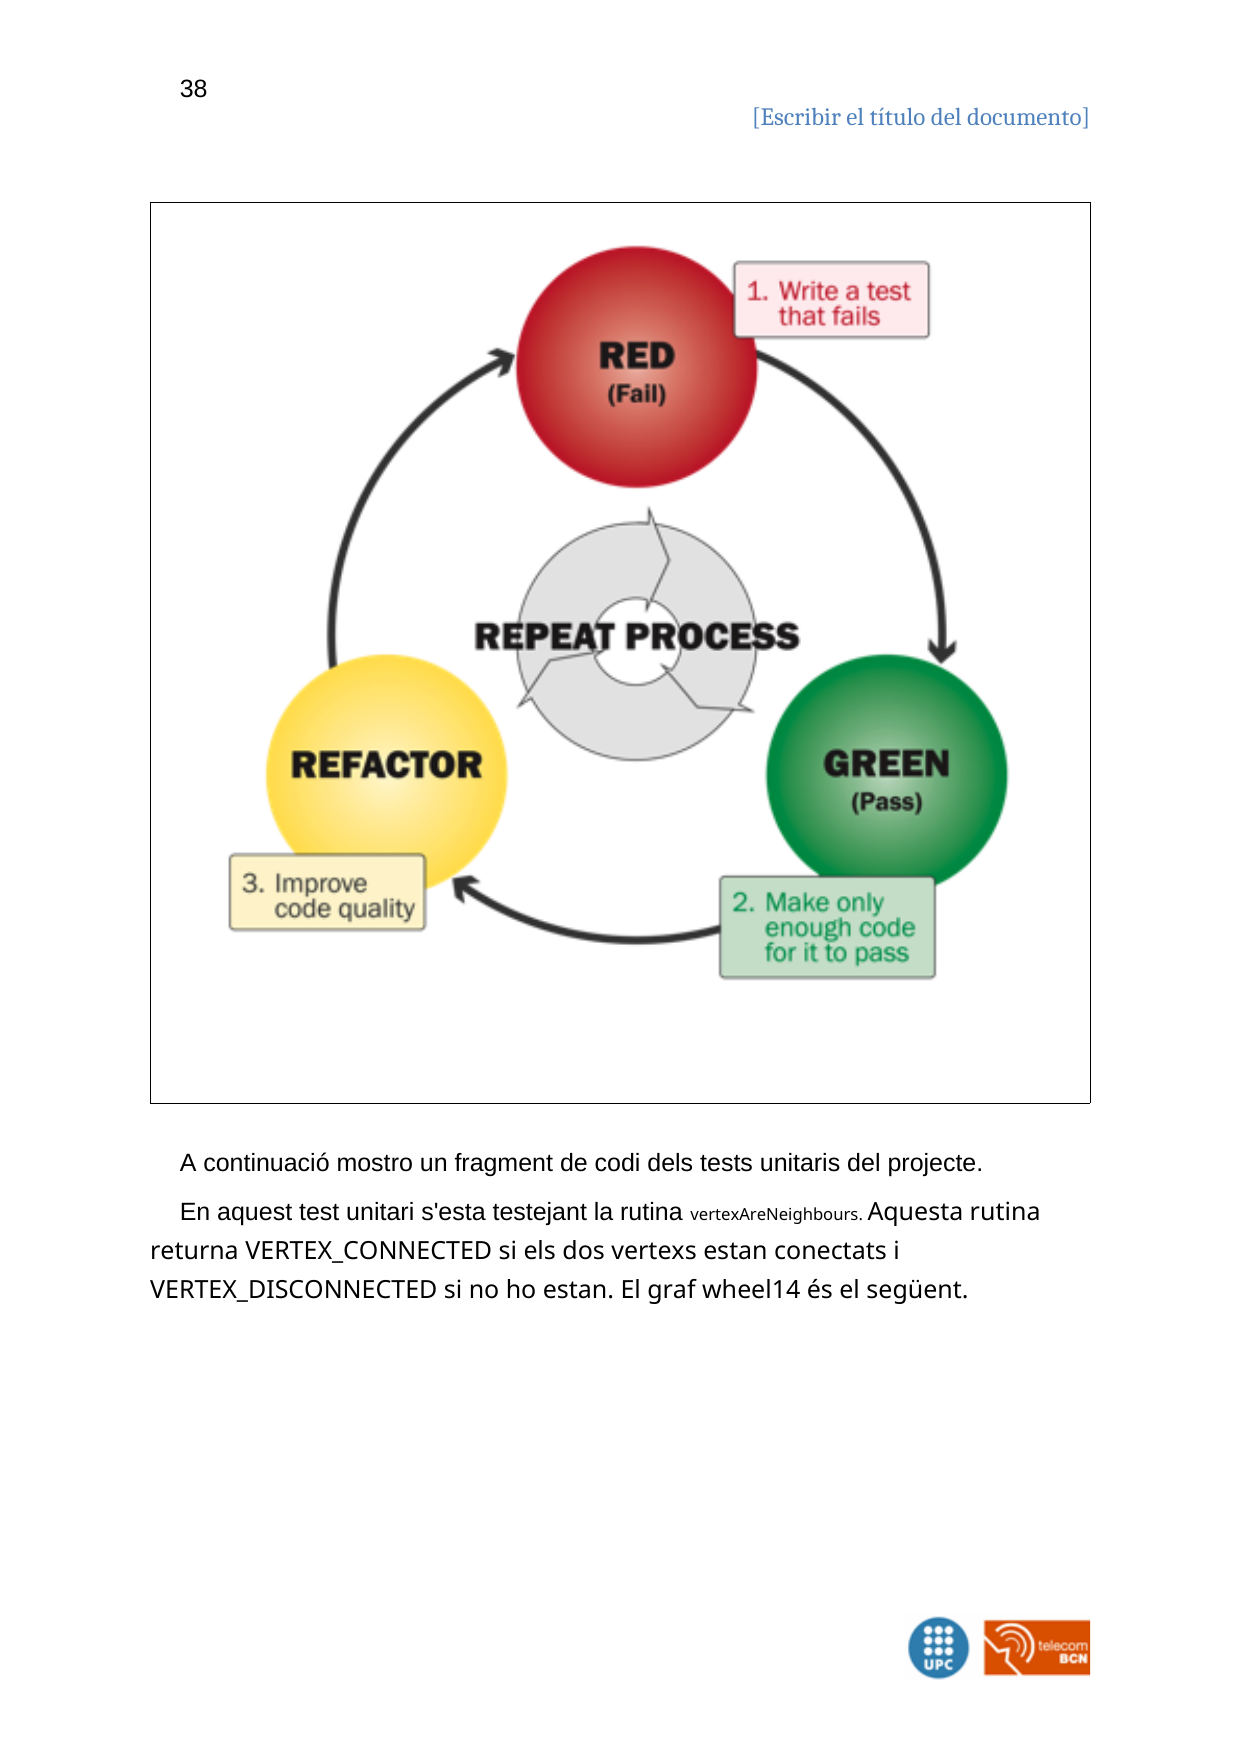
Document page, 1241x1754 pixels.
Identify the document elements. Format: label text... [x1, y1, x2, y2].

table_header [151, 208, 1090, 1102]
picture [904, 1614, 1091, 1681]
text En aquest test unitari s'esta testejant la rutina vertexAreNeighbours. Aquesta rutina returna VERTEX_CONNECTED si els dos vertexs estan conectats i VERTEX_DISCONNECTED si no ho estan. El graf wheel14 és el següent. [150, 1193, 1090, 1306]
text A continuació mostro un fragment de codi dels tests unitaris del projecte. [150, 1148, 1090, 1177]
table_header [151, 203, 1090, 207]
picture [196, 207, 1044, 1043]
